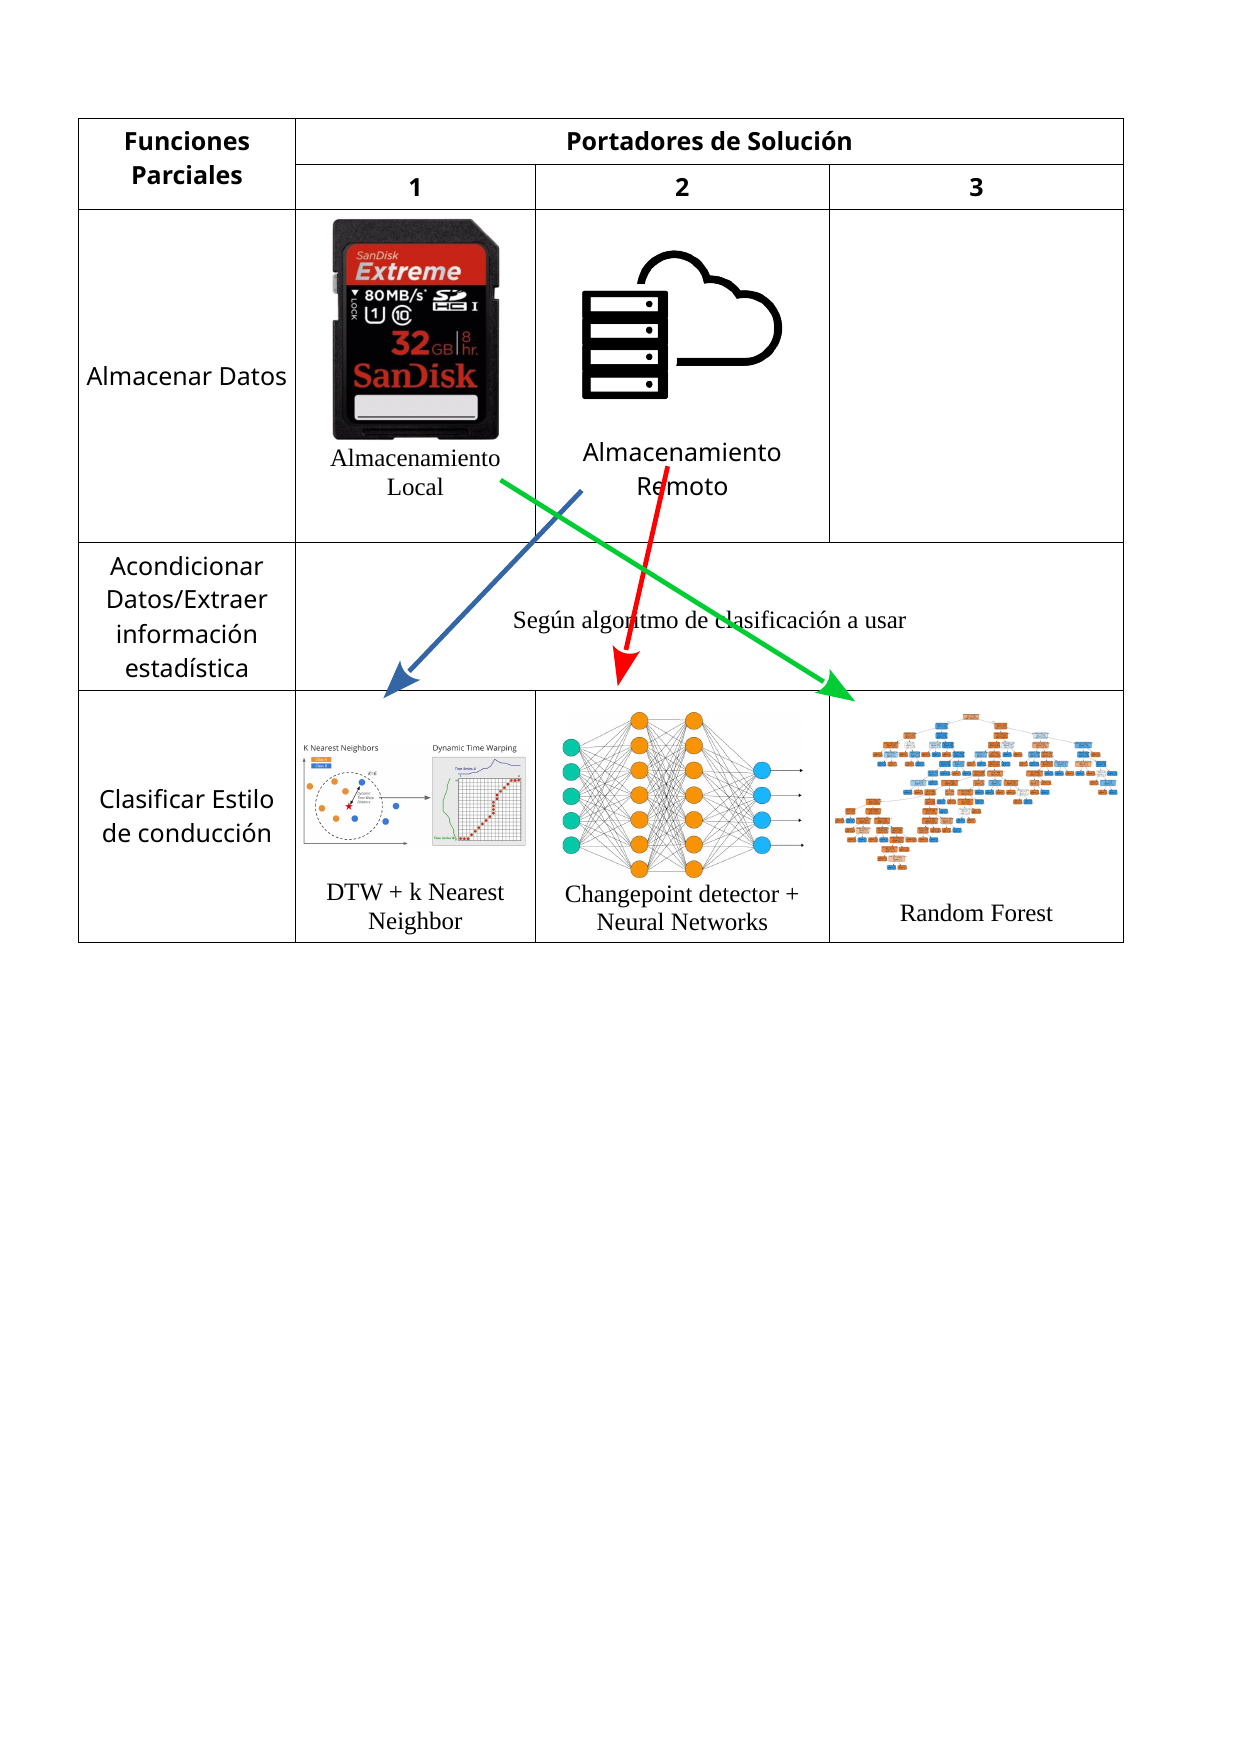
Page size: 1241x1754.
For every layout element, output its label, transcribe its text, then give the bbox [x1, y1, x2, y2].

table_cell DTW + k Nearest Neighbor [296, 691, 535, 942]
table_cell Acondicionar Datos/Extraer información estadística [79, 543, 295, 690]
table_cell 2 [536, 165, 829, 209]
picture [562, 712, 804, 879]
table_cell Random Forest [830, 691, 1123, 942]
table_cell 1 [296, 165, 535, 209]
table_cell Almacenamiento Remoto [536, 210, 829, 542]
picture [301, 741, 530, 849]
picture [572, 215, 792, 435]
table_cell Almacenamiento Local [296, 210, 535, 542]
picture [301, 215, 530, 444]
table_cell Almacenar Datos [79, 210, 295, 542]
table_cell Clasificar Estilo de conducción [79, 691, 295, 942]
picture [835, 714, 1118, 870]
table_cell 3 [830, 165, 1123, 209]
table_header Portadores de Solución [296, 119, 1123, 164]
table_cell Según algoritmo de clasificación a usar [296, 543, 1123, 690]
table_header Funciones Parciales [79, 119, 295, 209]
table_cell [830, 210, 1123, 542]
table_cell Changepoint detector + Neural Networks [536, 691, 829, 942]
